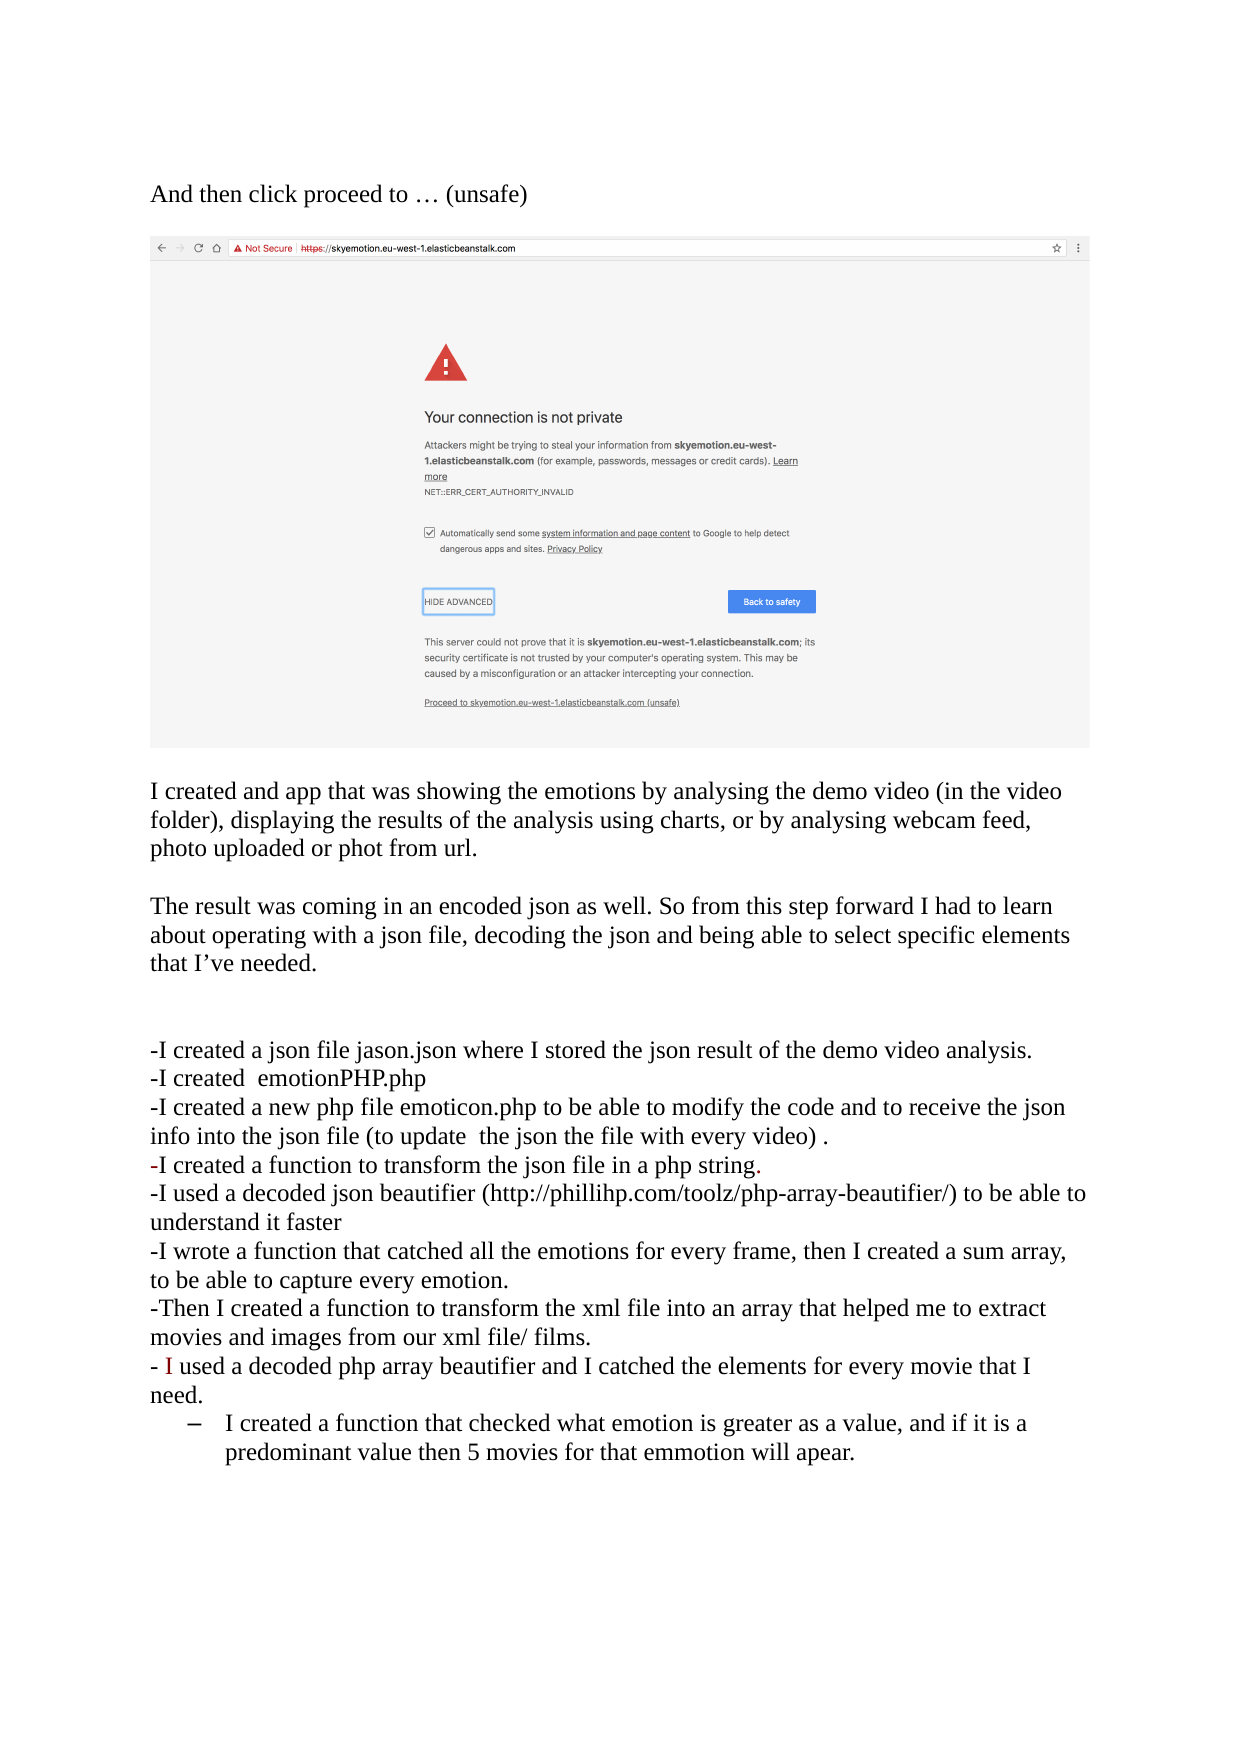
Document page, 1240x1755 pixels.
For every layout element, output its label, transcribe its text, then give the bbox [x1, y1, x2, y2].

text -I created emotionPHP.php [150, 1063, 1089, 1092]
text - I used a decoded php array beautifier and I catched the elements for every movie that I need. [150, 1351, 1089, 1408]
text -I wrote a function that catched all the emotions for every frame, then I created a sum array, to be able to capture every emotion. [150, 1236, 1089, 1293]
text -Then I created a function to transform the xml file into an array that helped me to extract movies and images from our xml file/ films. [150, 1293, 1089, 1351]
text -I used a decoded json beautifier (http://phillihp.com/toolz/php-array-beautifier/) to be able to understand it faster [150, 1178, 1089, 1236]
text I created and app that was showing the emotions by analysing the demo video (in the video folder), displaying the results of the analysis using charts, or by analysing webcam feed, photo uploaded or phot from url. [150, 776, 1089, 862]
text The result was coming in an encoded json as well. So from this step forward I had to learn about operating with a json file, decoding the json and being able to select specific elements that I’ve needed. [150, 891, 1089, 977]
list I created a function that checked what emotion is greater as a value, and if it is a predominant value then 5 movies for that emmotion will apear. [187, 1408, 1089, 1466]
text -I created a function to transform the json file in a php string. [150, 1150, 1089, 1178]
picture [150, 236, 1090, 748]
text And then click proceed to … (unsafe) [150, 179, 1089, 207]
text -I created a json file jason.json where I stored the json result of the demo video analysis. [150, 1035, 1089, 1063]
text -I created a new php file emoticon.php to be able to modify the code and to receive the json info into the json file (to update the json the file with every video) . [150, 1092, 1089, 1150]
